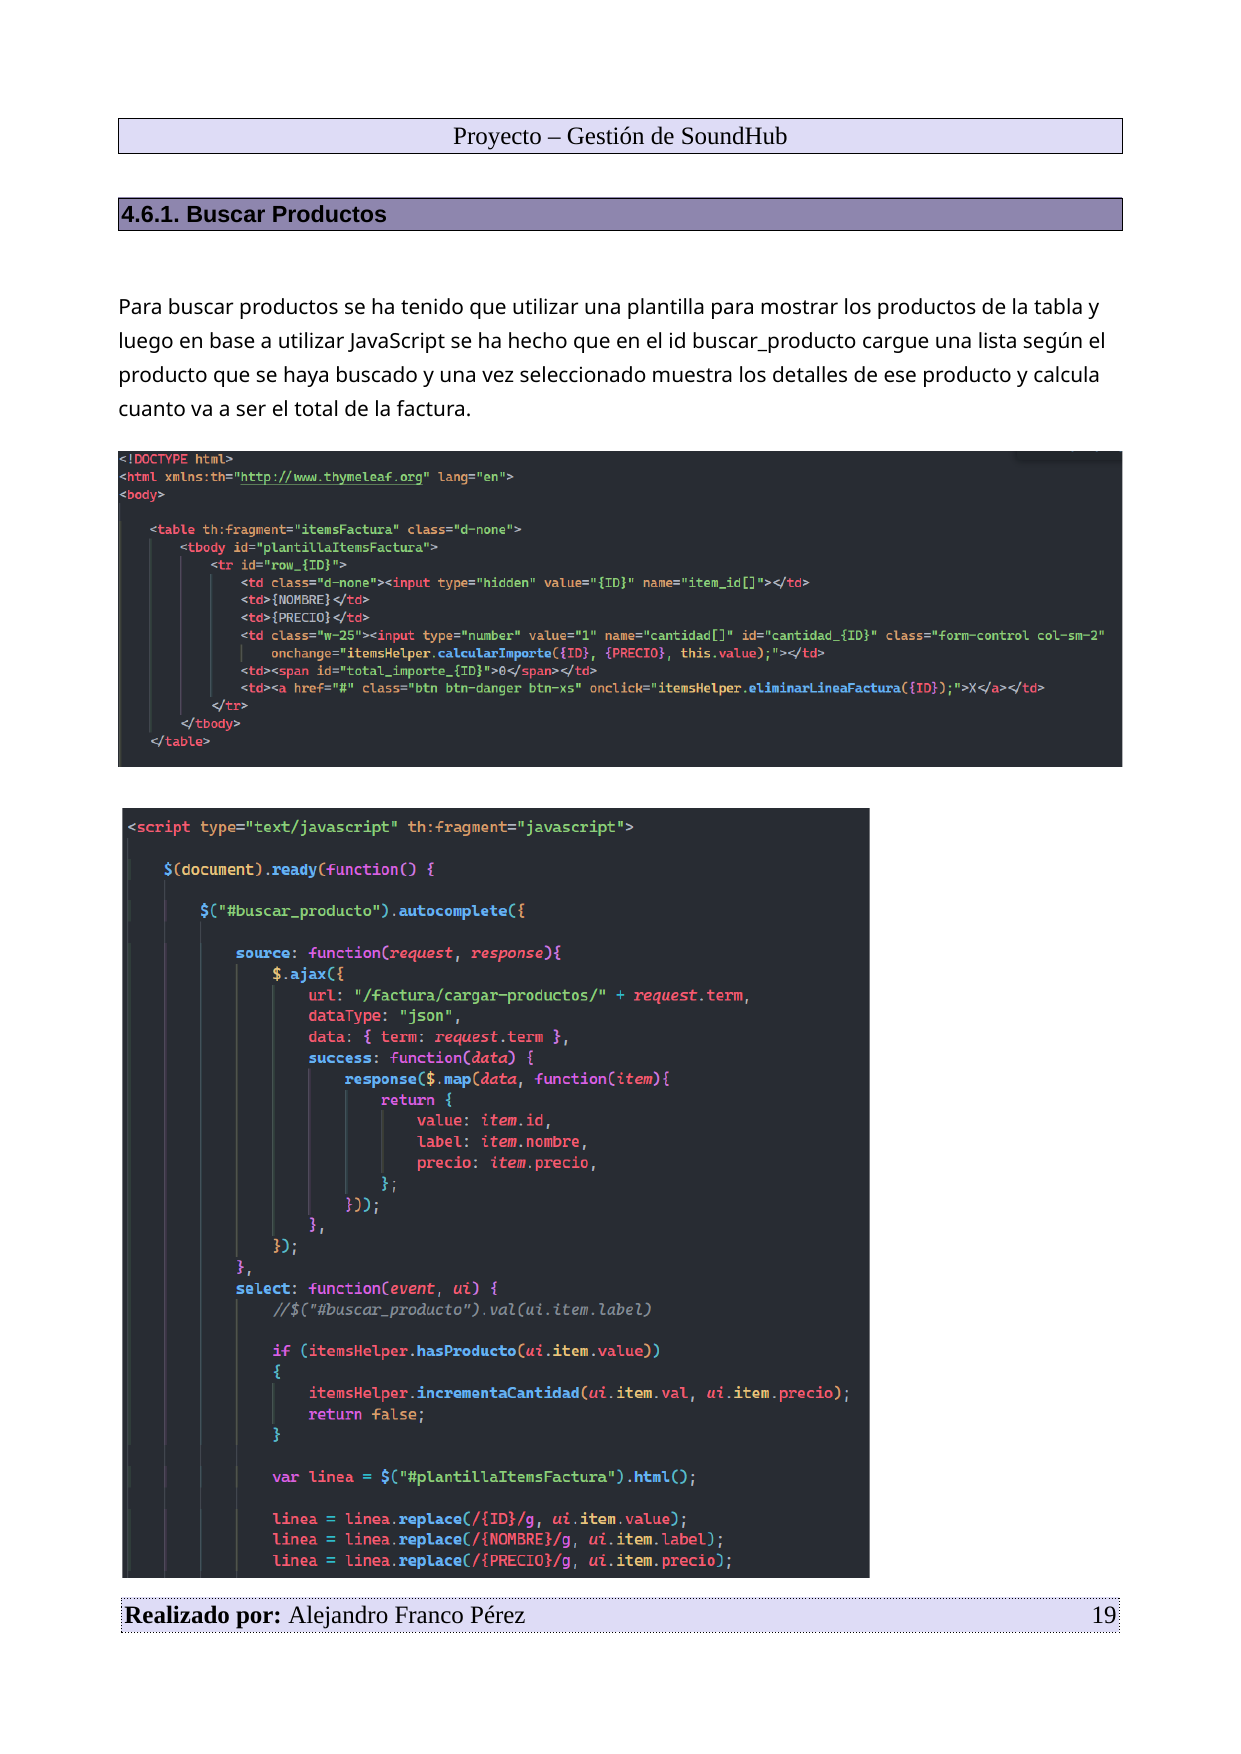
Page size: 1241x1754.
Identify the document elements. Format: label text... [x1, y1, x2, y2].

subtitle 4.6.1. Buscar Productos [119, 199, 1122, 230]
text Para buscar productos se ha tenido que utilizar una plantilla para mostrar los productos de la tabla y luego en base a utilizar JavaScript se ha hecho que en el id buscar_producto cargue una lista según el producto que se haya buscado y una vez seleccionado muestra los detalles de ese producto y calcula cuanto va a ser el total de la factura. [118, 292, 1122, 422]
picture [118, 451, 1123, 767]
picture [122, 808, 870, 1578]
